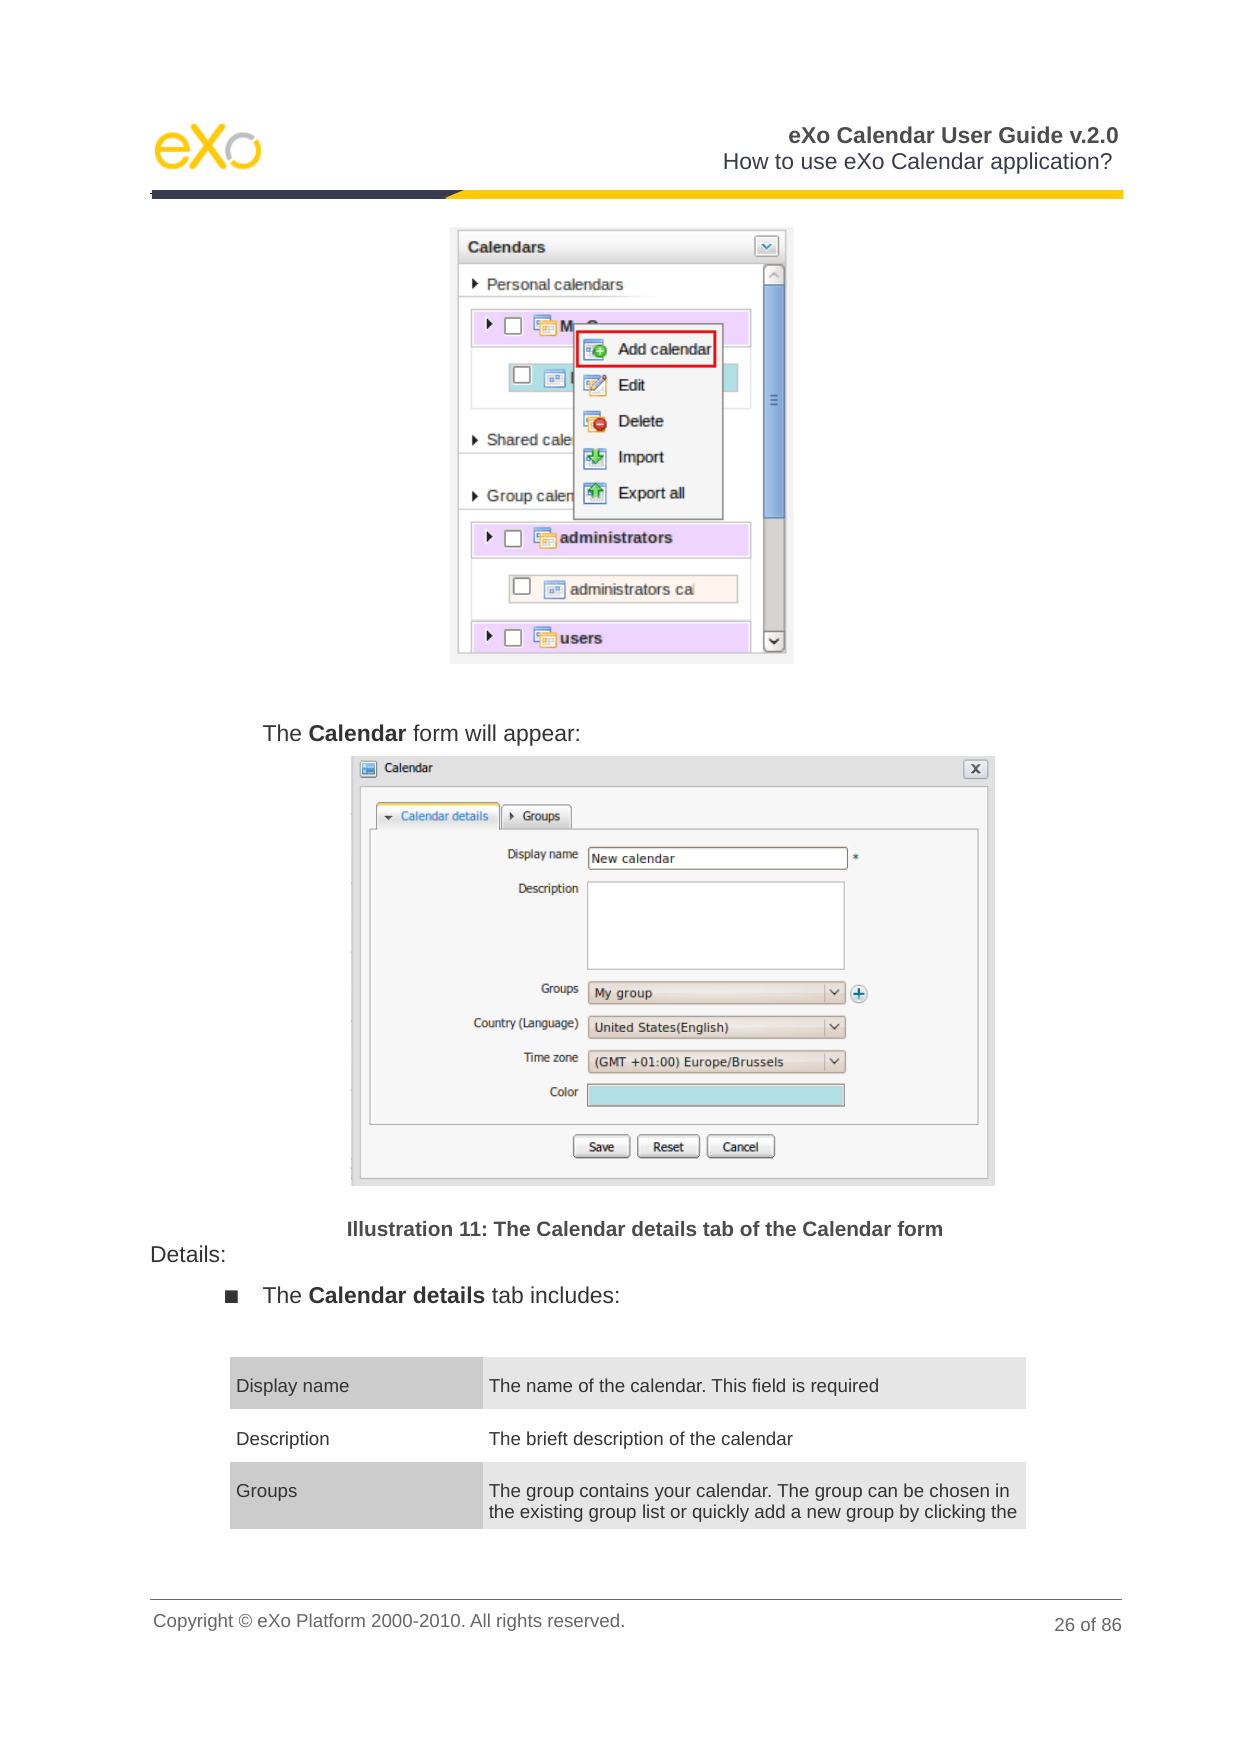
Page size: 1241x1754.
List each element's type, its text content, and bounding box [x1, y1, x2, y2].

picture [449, 227, 794, 664]
text Details: [150, 750, 1122, 1267]
picture [350, 756, 995, 1186]
table_cell Groups [230, 1462, 483, 1529]
text Illustration 11: The Calendar details tab of the Calendar form [230, 825, 1061, 1241]
table_cell Description [230, 1410, 483, 1462]
table_cell The brieft description of the calendar [483, 1410, 1026, 1462]
picture [151, 190, 1124, 199]
picture [155, 123, 262, 170]
list The Calendar details tab includes: [225, 1282, 1122, 1308]
table_header Display name [230, 1357, 483, 1409]
list The Calendar form will appear: [225, 720, 1122, 747]
table_cell The group contains your calendar. The group can be chosen in the existing group list or quickly add a new group by clicking the [483, 1462, 1026, 1529]
table_header The name of the calendar. This field is required [483, 1357, 1026, 1409]
